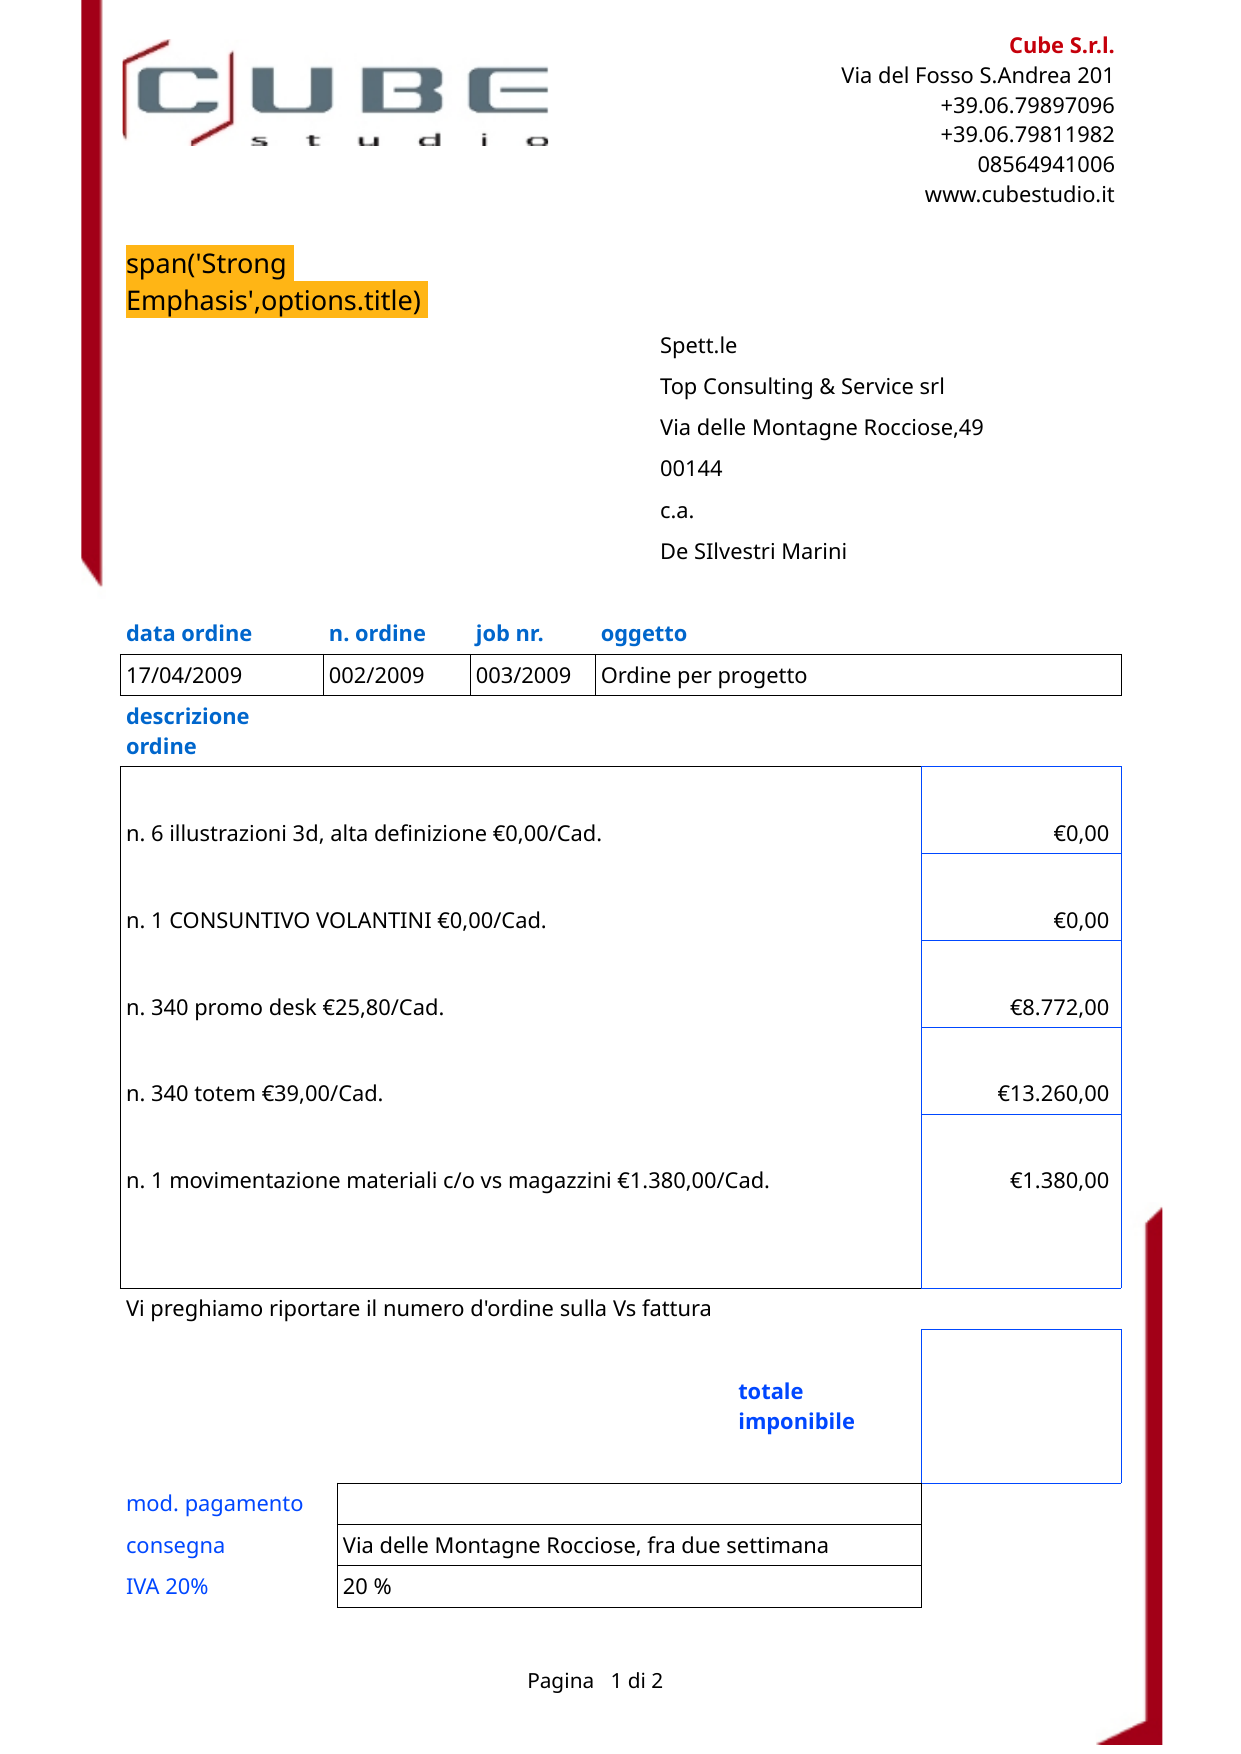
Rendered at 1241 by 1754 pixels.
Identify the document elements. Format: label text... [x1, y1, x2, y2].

table_cell [337, 1441, 453, 1483]
table_cell n. 6 illustrazioni 3d, alta definizione €0,00/Cad. [121, 812, 921, 853]
table_cell 20 % [338, 1566, 921, 1607]
table_cell oggetto [595, 613, 1121, 654]
table_cell [922, 1565, 1095, 1607]
table_cell [120, 365, 323, 406]
table_cell 00144 [654, 448, 1121, 489]
table_cell data ordine [120, 613, 323, 654]
table_cell [620, 1370, 732, 1441]
table_cell [595, 530, 637, 571]
table_cell [470, 696, 595, 766]
table_cell [453, 1441, 620, 1483]
table_cell Top Consulting & Service srl [654, 365, 1121, 406]
table_cell consegna [120, 1524, 337, 1565]
table_cell €8.772,00 [922, 986, 1121, 1027]
table_header [637, 239, 654, 324]
table_cell [637, 696, 654, 766]
table_header [470, 239, 595, 324]
table_header [733, 1329, 921, 1370]
table_header [453, 1329, 620, 1370]
table_cell [470, 406, 595, 448]
table_cell [921, 1289, 1095, 1329]
table_cell [637, 489, 654, 530]
table_header [121, 767, 921, 812]
table_cell n. 340 totem €39,00/Cad. [121, 1073, 921, 1114]
table_cell [922, 1201, 1121, 1246]
table_cell [733, 1441, 921, 1483]
table_cell [323, 571, 470, 613]
table_header [922, 767, 1121, 812]
table_cell [654, 571, 977, 613]
table_cell 003/2009 [471, 655, 595, 695]
table_cell descrizione ordine [120, 696, 323, 766]
table_cell [120, 530, 323, 571]
table_cell 002/2009 [324, 655, 470, 695]
table_cell [595, 448, 637, 489]
table_cell [637, 406, 654, 448]
table_cell [922, 941, 1121, 986]
table_cell [922, 1524, 1095, 1565]
table_cell [121, 940, 921, 986]
table_cell n. 1 movimentazione materiali c/o vs magazzini €1.380,00/Cad. [121, 1160, 921, 1201]
table_cell [470, 530, 595, 571]
picture [81, 0, 107, 599]
table_header [595, 239, 637, 324]
table_cell [323, 530, 470, 571]
table_cell [120, 489, 323, 530]
table_cell €0,00 [922, 899, 1121, 940]
table_cell [922, 1441, 1095, 1483]
table_cell [922, 1115, 1121, 1159]
table_cell n. 340 promo desk €25,80/Cad. [121, 986, 921, 1027]
table_cell [977, 489, 1121, 530]
table_cell [323, 696, 470, 766]
table_cell [121, 1246, 921, 1288]
table_header [620, 1329, 732, 1370]
table_cell [120, 448, 323, 489]
table_cell n. ordine [323, 613, 470, 654]
table_cell [637, 324, 654, 365]
table_cell €1.380,00 [922, 1160, 1121, 1201]
table_cell [470, 571, 595, 613]
table_cell [922, 854, 1121, 899]
table_cell [620, 1441, 732, 1483]
table_cell 17/04/2009 [121, 655, 323, 695]
table_cell [338, 1484, 921, 1524]
table_cell [470, 448, 595, 489]
table_header span('Strong Emphasis',options.title) [120, 239, 470, 324]
table_cell [637, 448, 654, 489]
table_cell €13.260,00 [922, 1073, 1121, 1114]
picture [1095, 1202, 1163, 1745]
table_cell Ordine per progetto [596, 655, 1121, 695]
table_cell [120, 1441, 337, 1483]
table_cell [121, 1114, 921, 1159]
table_cell [337, 1370, 453, 1441]
table_cell [595, 489, 637, 530]
table_header [120, 1329, 337, 1370]
table_cell De SIlvestri Marini [654, 530, 1121, 571]
table_cell [595, 696, 637, 766]
table_cell [977, 324, 1121, 365]
table_cell mod. pagamento [120, 1483, 337, 1524]
table_cell [637, 530, 654, 571]
table_cell [595, 365, 637, 406]
table_cell c.a. [654, 489, 977, 530]
table_cell [922, 1246, 1095, 1288]
table_cell [120, 1370, 337, 1441]
table_cell Via delle Montagne Rocciose,49 [654, 406, 1121, 448]
table_cell [323, 324, 470, 365]
table_cell [453, 1370, 620, 1441]
table_header [654, 239, 977, 324]
table_cell Spett.le [654, 324, 977, 365]
table_cell Via delle Montagne Rocciose, fra due settimana [338, 1525, 921, 1565]
table_cell [121, 853, 921, 899]
table_cell [121, 1027, 921, 1073]
table_cell Vi preghiamo riportare il numero d'ordine sulla Vs fattura [120, 1289, 921, 1329]
table_cell IVA 20% [120, 1565, 337, 1607]
picture [122, 39, 549, 146]
table_cell [922, 1370, 1095, 1441]
table_cell €0,00 [922, 812, 1121, 853]
table_cell job nr. [470, 613, 595, 654]
table_cell [595, 406, 637, 448]
table_cell [922, 1484, 1095, 1524]
table_cell [977, 696, 1121, 766]
table_cell [470, 489, 595, 530]
table_cell [637, 365, 654, 406]
table_cell [654, 696, 977, 766]
table_cell [470, 365, 595, 406]
table_cell [595, 324, 637, 365]
table_cell [120, 406, 323, 448]
table_cell n. 1 CONSUNTIVO VOLANTINI €0,00/Cad. [121, 899, 921, 940]
table_cell [977, 571, 1121, 613]
table_cell [323, 365, 470, 406]
table_cell [323, 448, 470, 489]
table_cell [922, 1028, 1121, 1073]
table_cell [470, 324, 595, 365]
table_cell [120, 324, 323, 365]
table_cell [323, 489, 470, 530]
table_header [337, 1329, 453, 1370]
table_cell totale imponibile [733, 1370, 921, 1441]
table_cell [637, 571, 654, 613]
table_cell [121, 1201, 921, 1246]
table_cell [120, 571, 323, 613]
table_header [977, 239, 1121, 324]
table_cell [323, 406, 470, 448]
table_header [922, 1330, 1095, 1370]
table_cell [595, 571, 637, 613]
